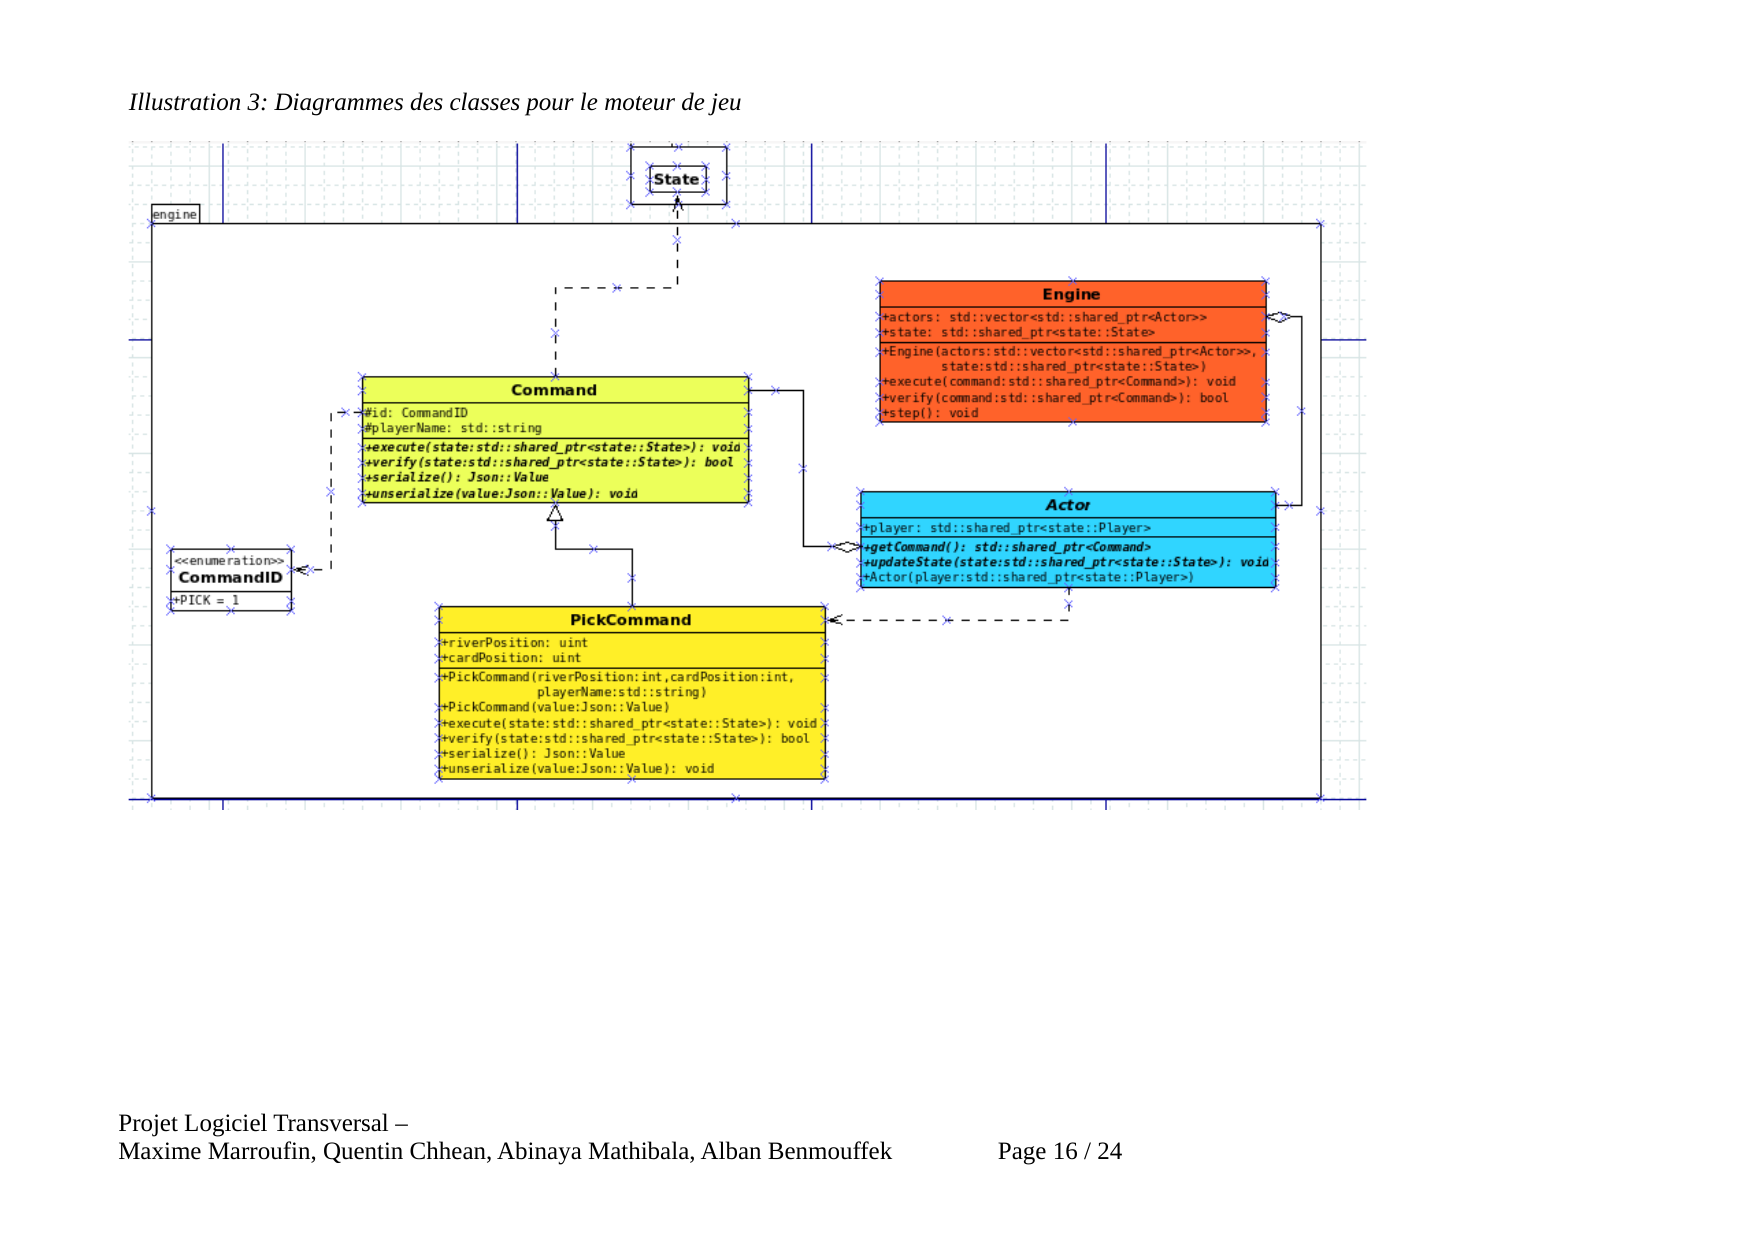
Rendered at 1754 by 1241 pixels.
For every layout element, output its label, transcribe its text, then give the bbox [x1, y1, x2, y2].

text Illustration 3: Diagrammes des classes pour le moteur de jeu [129, 87, 1625, 116]
